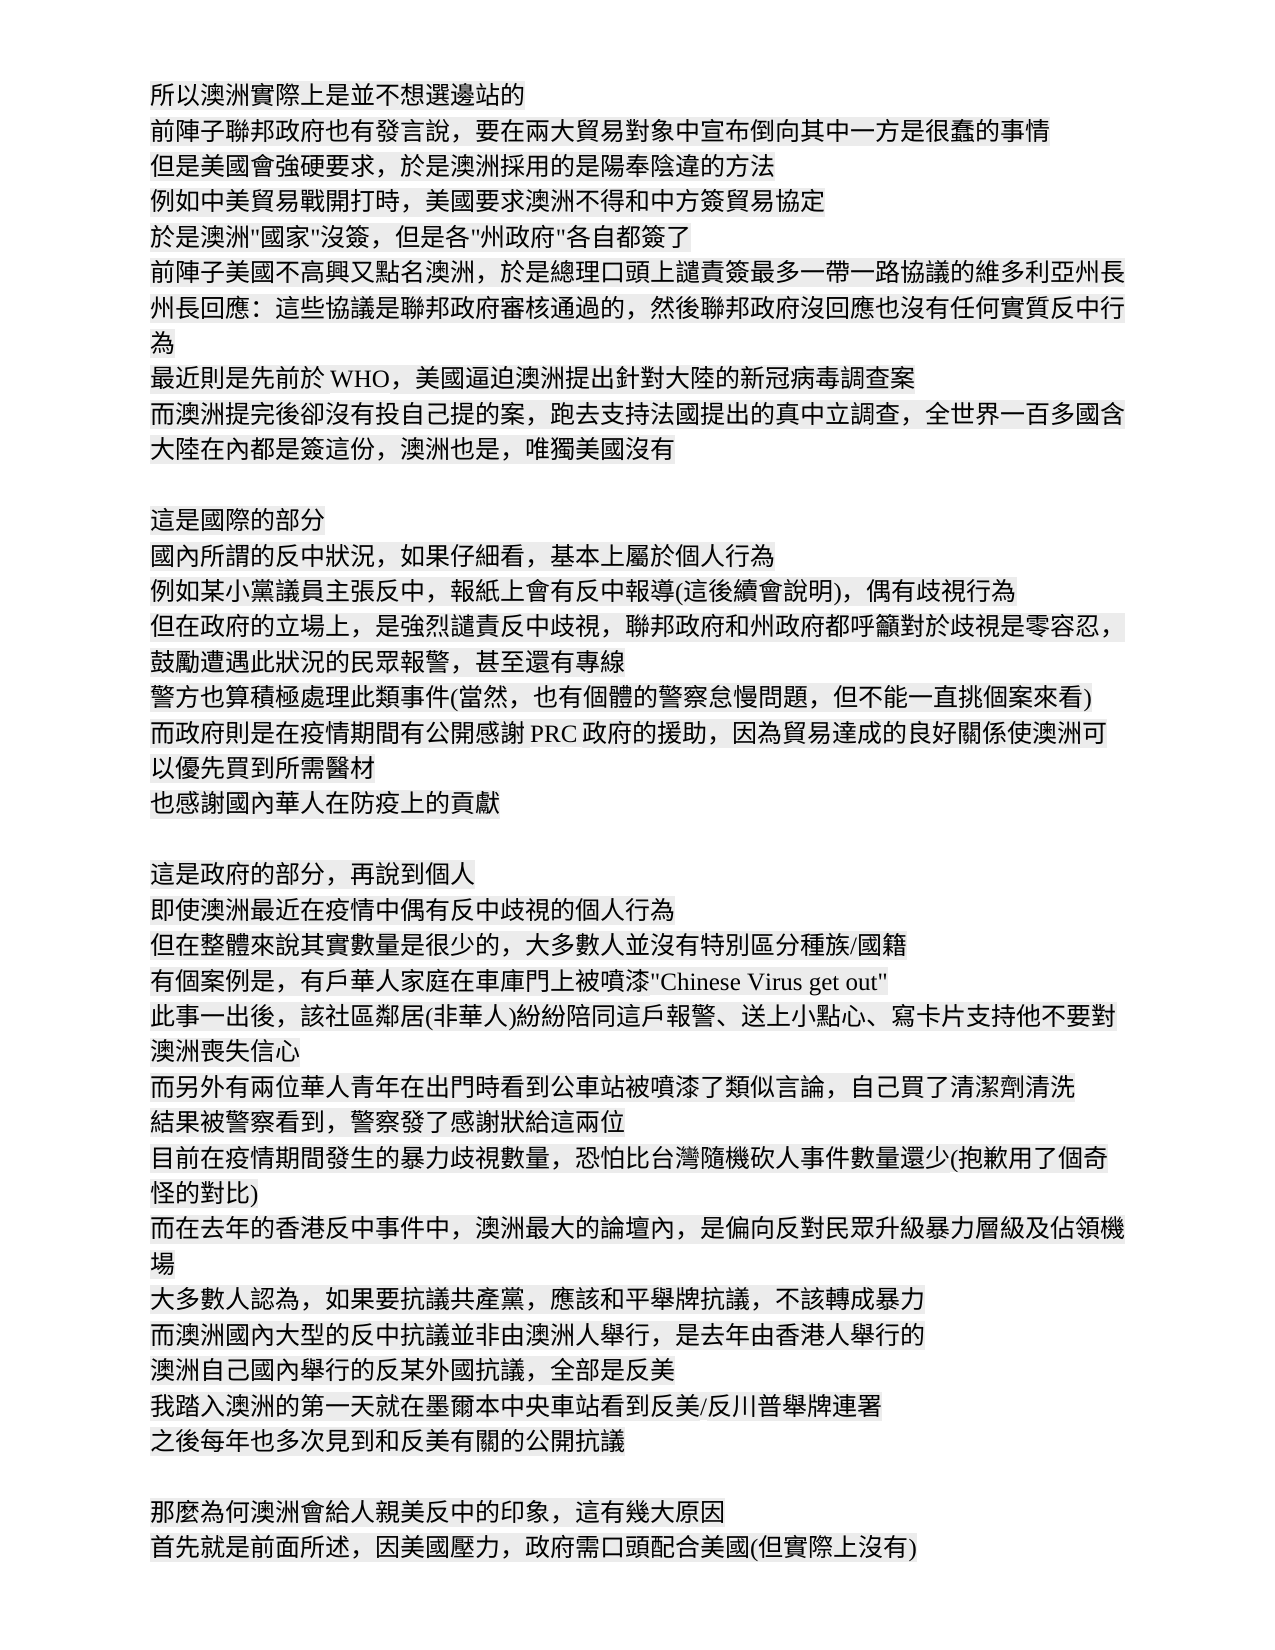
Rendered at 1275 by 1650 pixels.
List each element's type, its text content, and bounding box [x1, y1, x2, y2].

text 陳真您好 我一直在看巴勒網看了很多年，深受不少啟發，但不敢冒昧留言 近年因為移居澳洲墨爾本，又因偶爾會在巴勒網上看到有關澳洲的敘述 有些事情實在忍不住想說明一下真實情況 澳洲身為五眼聯盟之一，人口太少，國防靠美國，所以無法擺脫美國控制 但地緣上比較接近亞洲圈，並且中美是澳洲兩大經濟貿易對象 所以澳洲實際上是並不想選邊站的 前陣子聯邦政府也有發言說，要在兩大貿易對象中宣布倒向其中一方是很蠢的事情 但是美國會強硬要求，於是澳洲採用的是陽奉陰違的方法 例如中美貿易戰開打時，美國要求澳洲不得和中方簽貿易協定 於是澳洲"國家"沒簽，但是各"州政府"各自都簽了 前陣子美國不高興又點名澳洲，於是總理口頭上譴責簽最多一帶一路協議的維多利亞州長 州長回應：這些協議是聯邦政府審核通過的，然後聯邦政府沒回應也沒有任何實質反中行為 最近則是先前於WHO，美國逼迫澳洲提出針對大陸的新冠病毒調查案 而澳洲提完後卻沒有投自己提的案，跑去支持法國提出的真中立調查，全世界一百多國含大陸在內都是簽這份，澳洲也是，唯獨美國沒有 這是國際的部分 國內所謂的反中狀況，如果仔細看，基本上屬於個人行為 例如某小黨議員主張反中，報紙上會有反中報導(這後續會說明)，偶有歧視行為 但在政府的立場上，是強烈譴責反中歧視，聯邦政府和州政府都呼籲對於歧視是零容忍，鼓勵遭遇此狀況的民眾報警，甚至還有專線 警方也算積極處理此類事件(當然，也有個體的警察怠慢問題，但不能一直挑個案來看) 而政府則是在疫情期間有公開感謝PRC政府的援助，因為貿易達成的良好關係使澳洲可以優先買到所需醫材 也感謝國內華人在防疫上的貢獻 這是政府的部分，再說到個人 即使澳洲最近在疫情中偶有反中歧視的個人行為 但在整體來說其實數量是很少的，大多數人並沒有特別區分種族/國籍 有個案例是，有戶華人家庭在車庫門上被噴漆"Chinese Virus get out" 此事一出後，該社區鄰居(非華人)紛紛陪同這戶報警、送上小點心、寫卡片支持他不要對澳洲喪失信心 而另外有兩位華人青年在出門時看到公車站被噴漆了類似言論，自己買了清潔劑清洗 結果被警察看到，警察發了感謝狀給這兩位 目前在疫情期間發生的暴力歧視數量，恐怕比台灣隨機砍人事件數量還少(抱歉用了個奇怪的對比) 而在去年的香港反中事件中，澳洲最大的論壇內，是偏向反對民眾升級暴力層級及佔領機場 大多數人認為，如果要抗議共產黨，應該和平舉牌抗議，不該轉成暴力 而澳洲國內大型的反中抗議並非由澳洲人舉行，是去年由香港人舉行的 澳洲自己國內舉行的反某外國抗議，全部是反美 我踏入澳洲的第一天就在墨爾本中央車站看到反美/反川普舉牌連署 之後每年也多次見到和反美有關的公開抗議 那麼為何澳洲會給人親美反中的印象，這有幾大原因 首先就是前面所述，因美國壓力，政府需口頭配合美國(但實際上沒有) 中方也會透過澳洲和美國角力，於是也口頭譴責澳洲，並表示"如果"澳洲配合美國，中方會非常失望云云 其次是，澳媒的大集團之一是控制在美國手裡 反中報導和反中謠言(如之前有起共諜王力強事件)都是來自於此集團 造成了光看新聞報導會覺得澳洲處處反中的印象 以共諜王力強報導為例，聯邦政府移民局和機要處都公開說過，該人是詐欺犯，手上資料並無加值，他是來騙政治庇護的 但該集團還是不死心追加了幾篇"根據不具名來源指出"，中方又如何如何的報導 最後在沒有讀者對這新聞有興趣，且遭受到其他媒體記者譴責不該發表不實消息的情況下，銷聲匿跡 (對，幸好澳洲讀者並不太受反中新聞洗腦，且美國沒有控制所有媒體，有良心查證事實的媒體/記者還是有好幾家) 而澳媒集團有美國控制這點，則延伸到另一個狀況 也就是海外/澳洲華人轉貼(我無法稱為媒體，因為根本沒有記者，頂多只有翻譯)的新聞 不知為何壓倒性都是大紀元 新唐人 以及上述反中媒體的報導翻譯 甚至還有民進黨中央謠言包 而澳洲華人(包含大陸人)也不少是反中急先鋒 其反中的狀況可堪比投奔民進黨後急於表忠的外省二代態度 真要說，澳洲華人反中的案例，恐怕遠比澳洲本地人或其他移民反中的案例多很多 另外澳洲還有一大批的大陸留學生 因為數量太多(在幾大名校內佔到50%總學生數量)，加上英文不算很好 在學校內常有因為語言問題而產生的糾紛 有不少人直接將此上綱成反中歧視 例如曾經有起案例是，課堂上分組作業，其中有一組裡面只有一個非華人學生，其他都陸生 於是陸生們在課堂上全程用中文討論，該學生聽不懂，要求他們用英文 但陸生們因英文不好不願意用英文，該生就向系上投訴 這起案例就被很多人指稱該生反中 除了前述提到在澳洲華人有反中派，當然也有祖國萬歲共黨萬歲的，澳洲各種垃圾的一派(我不知道他們為什麼要移民？) 這些人會也會把個案糾紛指稱為反中，就如剛提到的課堂狀況，以佐證澳洲有多糟糕 就變成了在澳洲華人圈中，無論是反中派或媚中派，都不約而同散布了澳洲反中的言論 抱歉打了很多的廢話 只是想在澳洲內部說明一下，澳洲其實並不是如外界所看的反中 是美國壓力及美媒/海外華媒/台灣謠言媒營造的印象 澳洲政府是不想選邊站，民間(非華人)則是基本上無感，反美還多一些 請別就直接從媒體上直接將澳洲歸類於美國的打手 [150, 75, 1125, 1562]
